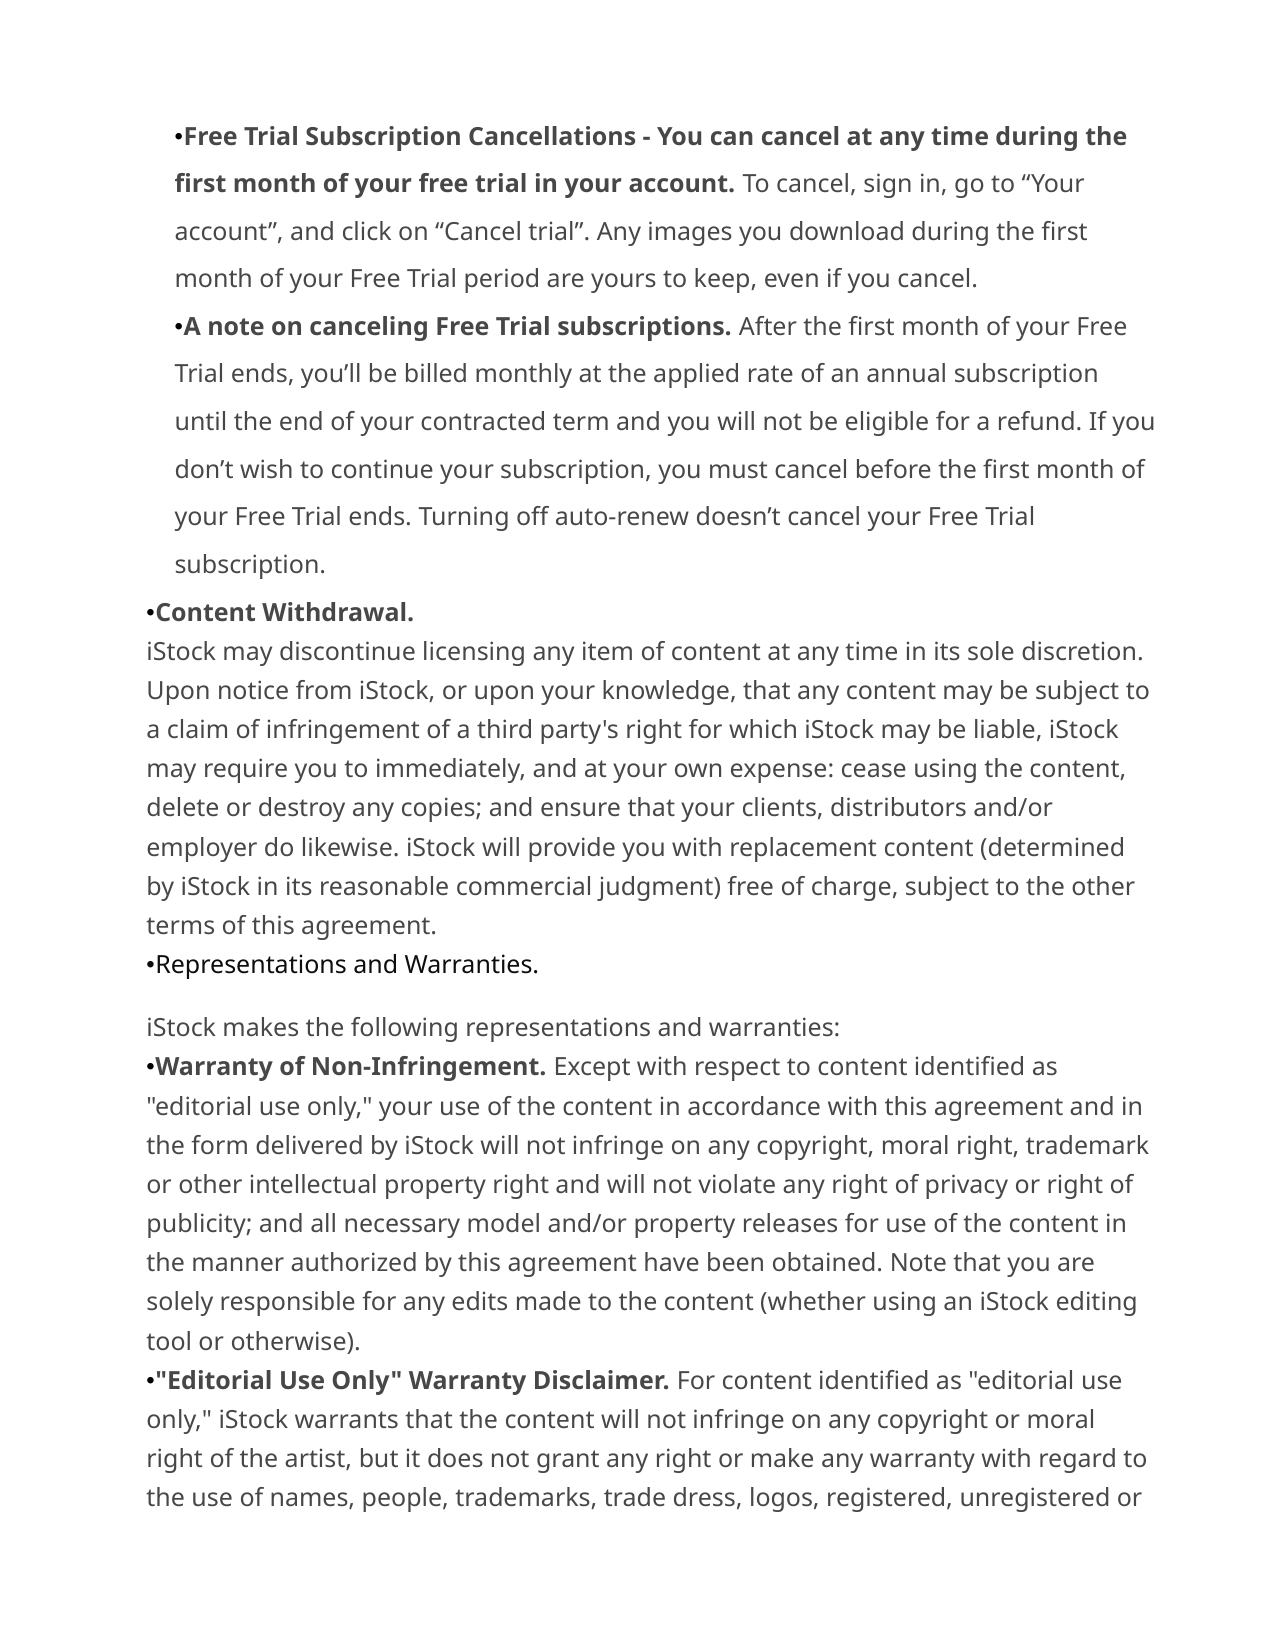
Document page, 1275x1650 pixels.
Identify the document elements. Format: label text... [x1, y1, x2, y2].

list iStock makes the following representations and warranties: [118, 1010, 1157, 1044]
list A note on canceling Free Trial subscriptions. After the first month of your Free Trial ends, you’ll be billed monthly at the applied rate of an annual subscription until the end of your contracted term and you will not be eligible for a refund. If you don’t wish to continue your subscription, you must cancel before the first month of your Free Trial ends. Turning off auto-renew doesn’t cancel your Free Trial subscription. [146, 308, 1157, 581]
list Free Trial Subscription Cancellations - You can cancel at any time during the first month of your free trial in your account. To cancel, sign in, go to “Your account”, and click on “Cancel trial”. Any images you download during the first month of your Free Trial period are yours to keep, even if you cancel. [146, 118, 1157, 295]
list Warranty of Non-Infringement. Except with respect to content identified as "editorial use only," your use of the content in accordance with this agreement and in the form delivered by iStock will not infringe on any copyright, moral right, trademark or other intellectual property right and will not violate any right of privacy or right of publicity; and all necessary model and/or property releases for use of the content in the manner authorized by this agreement have been obtained. Note that you are solely responsible for any edits made to the content (whether using an iStock editing tool or otherwise). [118, 1049, 1157, 1357]
list Content Withdrawal. iStock may discontinue licensing any item of content at any time in its sole discretion. Upon notice from iStock, or upon your knowledge, that any content may be subject to a claim of infringement of a third party's right for which iStock may be liable, iStock may require you to immediately, and at your own expense: cease using the content, delete or destroy any copies; and ensure that your clients, distributors and/or employer do likewise. iStock will provide you with replacement content (determined by iStock in its reasonable commercial judgment) free of charge, subject to the other terms of this agreement. [118, 594, 1157, 942]
list "Editorial Use Only" Warranty Disclaimer. For content identified as "editorial use only," iStock warrants that the content will not infringe on any copyright or moral right of the artist, but it does not grant any right or make any warranty with regard to the use of names, people, trademarks, trade dress, logos, registered, unregistered or [118, 1362, 1157, 1514]
subtitle Representations and Warranties. [118, 947, 1157, 981]
